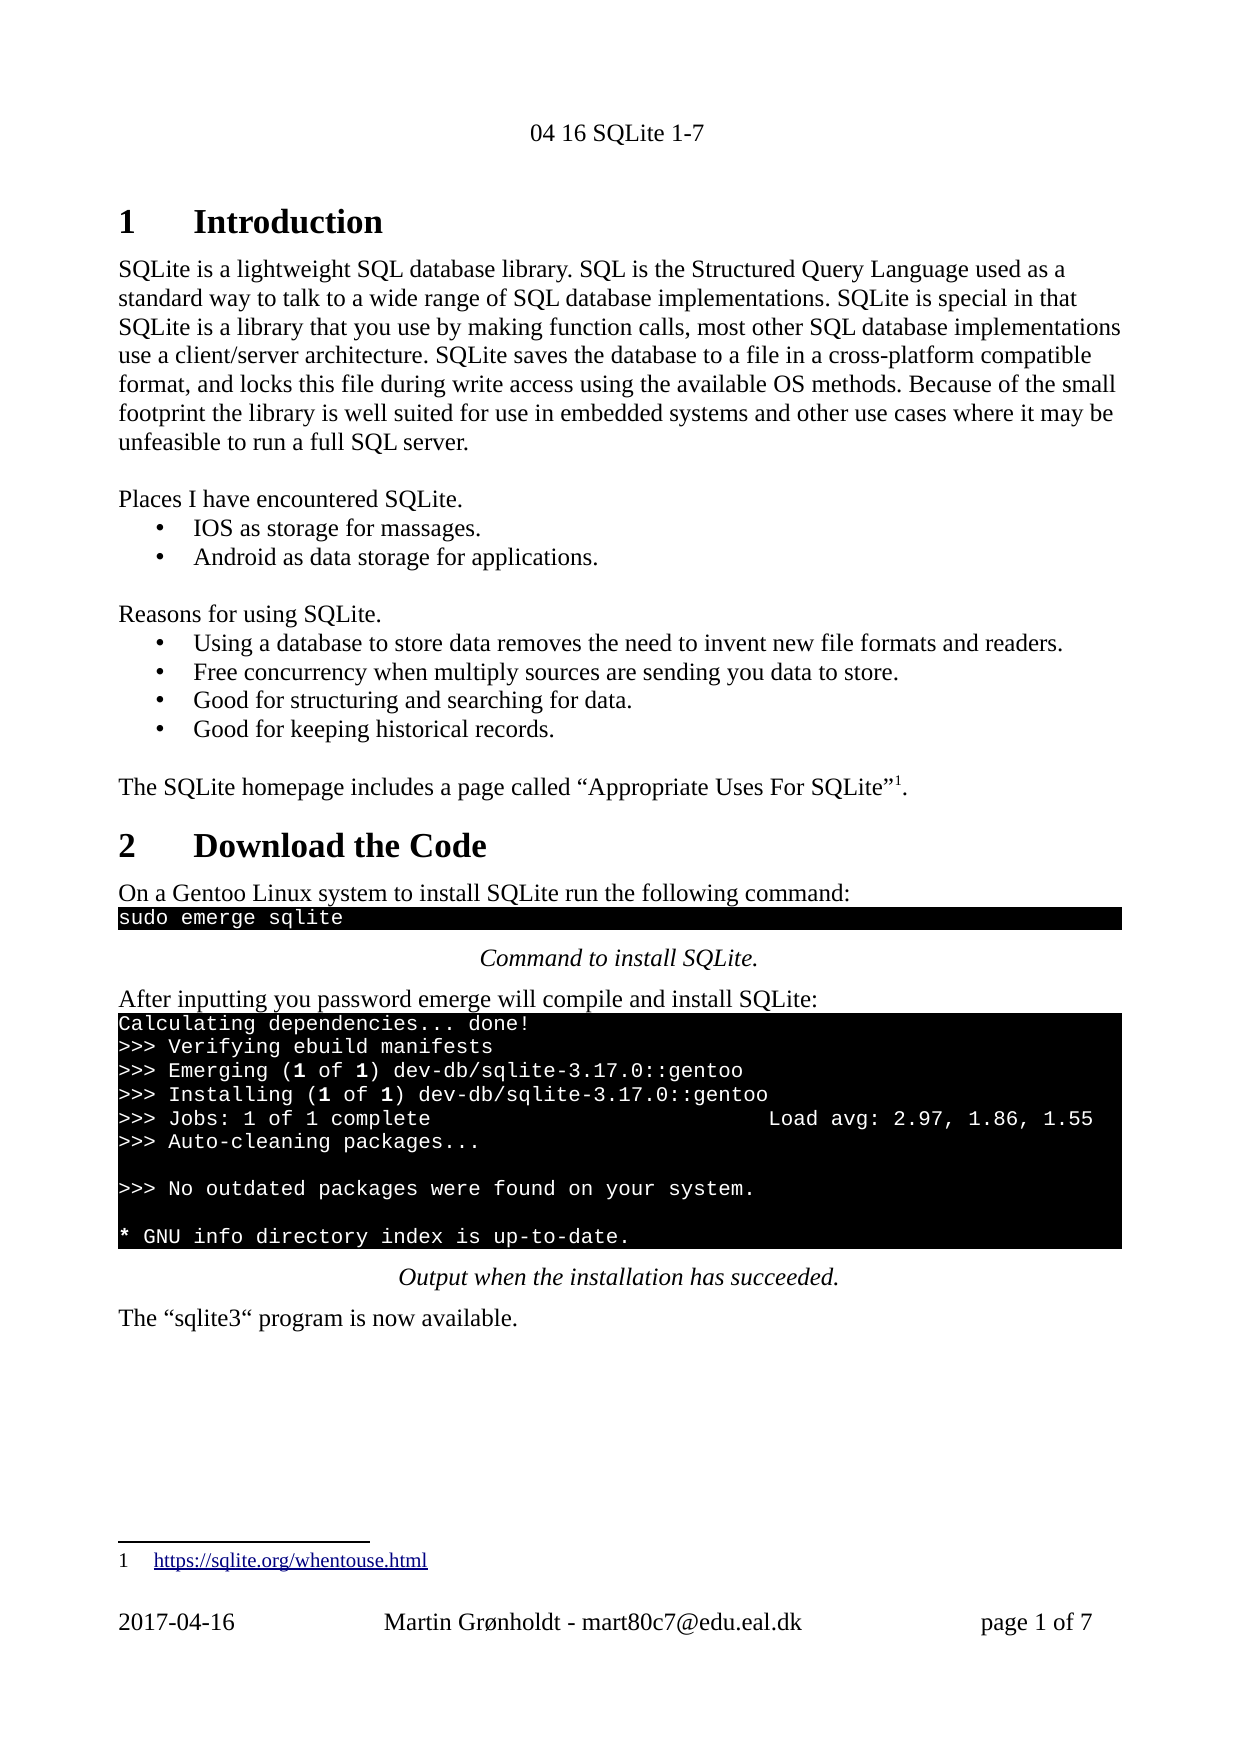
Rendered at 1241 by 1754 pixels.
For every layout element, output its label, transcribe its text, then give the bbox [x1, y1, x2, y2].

list Free concurrency when multiply sources are sending you data to store. [156, 657, 1122, 685]
text SQLite is a lightweight SQL database library. SQL is the Structured Query Language used as a standard way to talk to a wide range of SQL database implementations. SQLite is special in that SQLite is a library that you use by making function calls, most other SQL database implementations use a client/server architecture. SQLite saves the database to a file in a cross-platform compatible format, and locks this file during write access using the available OS methods. Because of the small footprint the library is well suited for use in embedded systems and other use cases where it may be unfeasible to run a full SQL server. [118, 254, 1122, 455]
subtitle Download the Code [118, 825, 1122, 866]
text The “sqlite3“ program is now available. [118, 1303, 1122, 1332]
text Command to install SQLite. [118, 943, 1122, 972]
list Using a database to store data removes the need to invent new file formats and readers. [156, 628, 1122, 657]
subtitle Introduction [118, 201, 1122, 242]
text Reasons for using SQLite. [118, 599, 1122, 628]
text Places I have encountered SQLite. [118, 484, 1122, 513]
list Android as data storage for applications. [156, 542, 1122, 570]
list IOS as storage for massages. [156, 513, 1122, 542]
text On a Gentoo Linux system to install SQLite run the following command: [118, 878, 1122, 907]
text The SQLite homepage includes a page called “Appropriate Uses For SQLite”. [118, 772, 1122, 800]
list Good for structuring and searching for data. [156, 685, 1122, 714]
text Output when the installation has succeeded. [118, 1262, 1122, 1291]
text After inputting you password emerge will compile and install SQLite: [118, 984, 1122, 1013]
text sudo emerge sqlite [118, 907, 1122, 930]
text https://sqlite.org/whentouse.html [118, 1548, 1122, 1572]
text Calculating dependencies... done! >>> Verifying ebuild manifests >>> Emerging (1 of 1) dev-db/sqlite-3.17.0::gentoo >>> Installing (1 of 1) dev-db/sqlite-3.17.0::gentoo >>> Jobs: 1 of 1 complete Load avg: 2.97, 1.86, 1.55 >>> Auto-cleaning packages... >>> No outdated packages were found on your system. * GNU info directory index is up-to-date. [118, 1013, 1122, 1249]
list Good for keeping historical records. [156, 714, 1122, 743]
